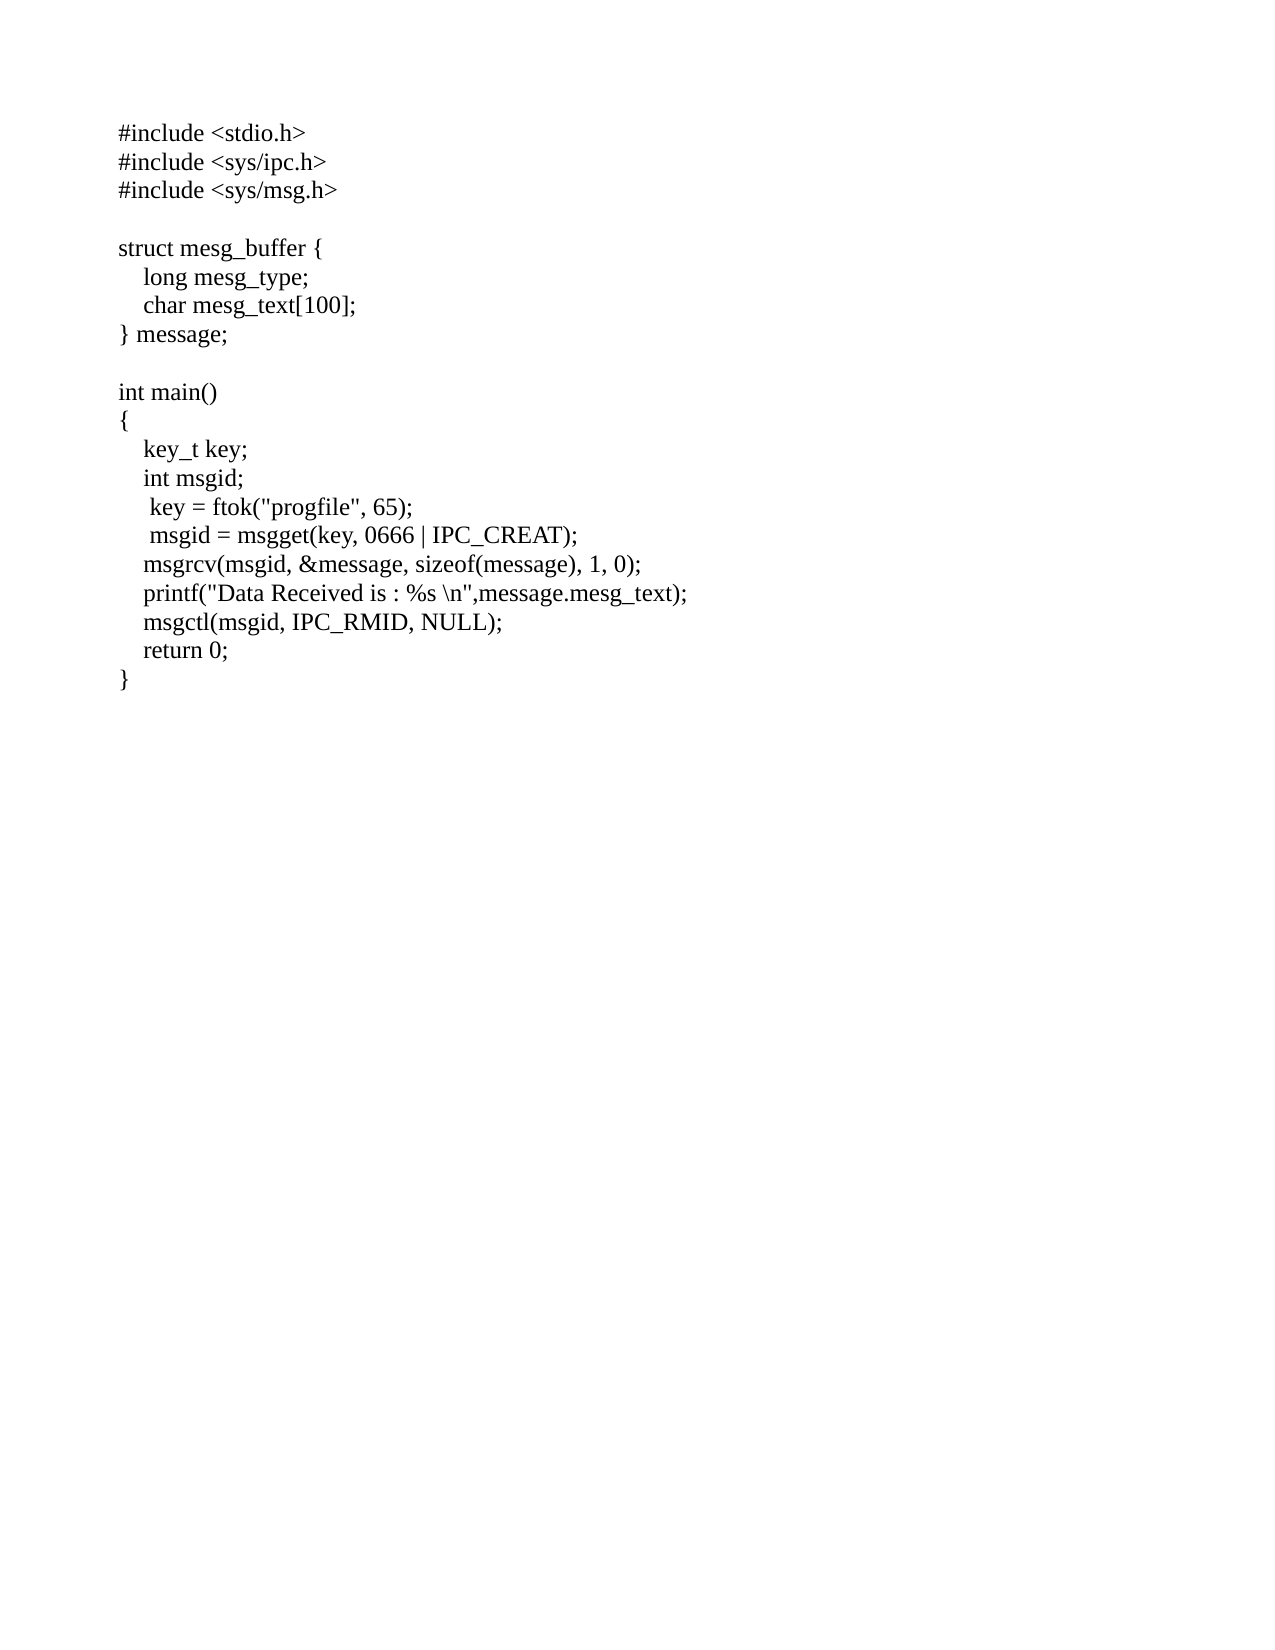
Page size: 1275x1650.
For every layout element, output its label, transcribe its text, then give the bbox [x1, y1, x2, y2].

text #include <stdio.h> #include <sys/ipc.h> #include <sys/msg.h> struct mesg_buffer { long mesg_type; char mesg_text[100]; } message; int main() { key_t key; int msgid; key = ftok("progfile", 65); msgid = msgget(key, 0666 | IPC_CREAT); msgrcv(msgid, &message, sizeof(message), 1, 0); printf("Data Received is : %s \n",message.mesg_text); msgctl(msgid, IPC_RMID, NULL); return 0; } [118, 118, 1157, 722]
